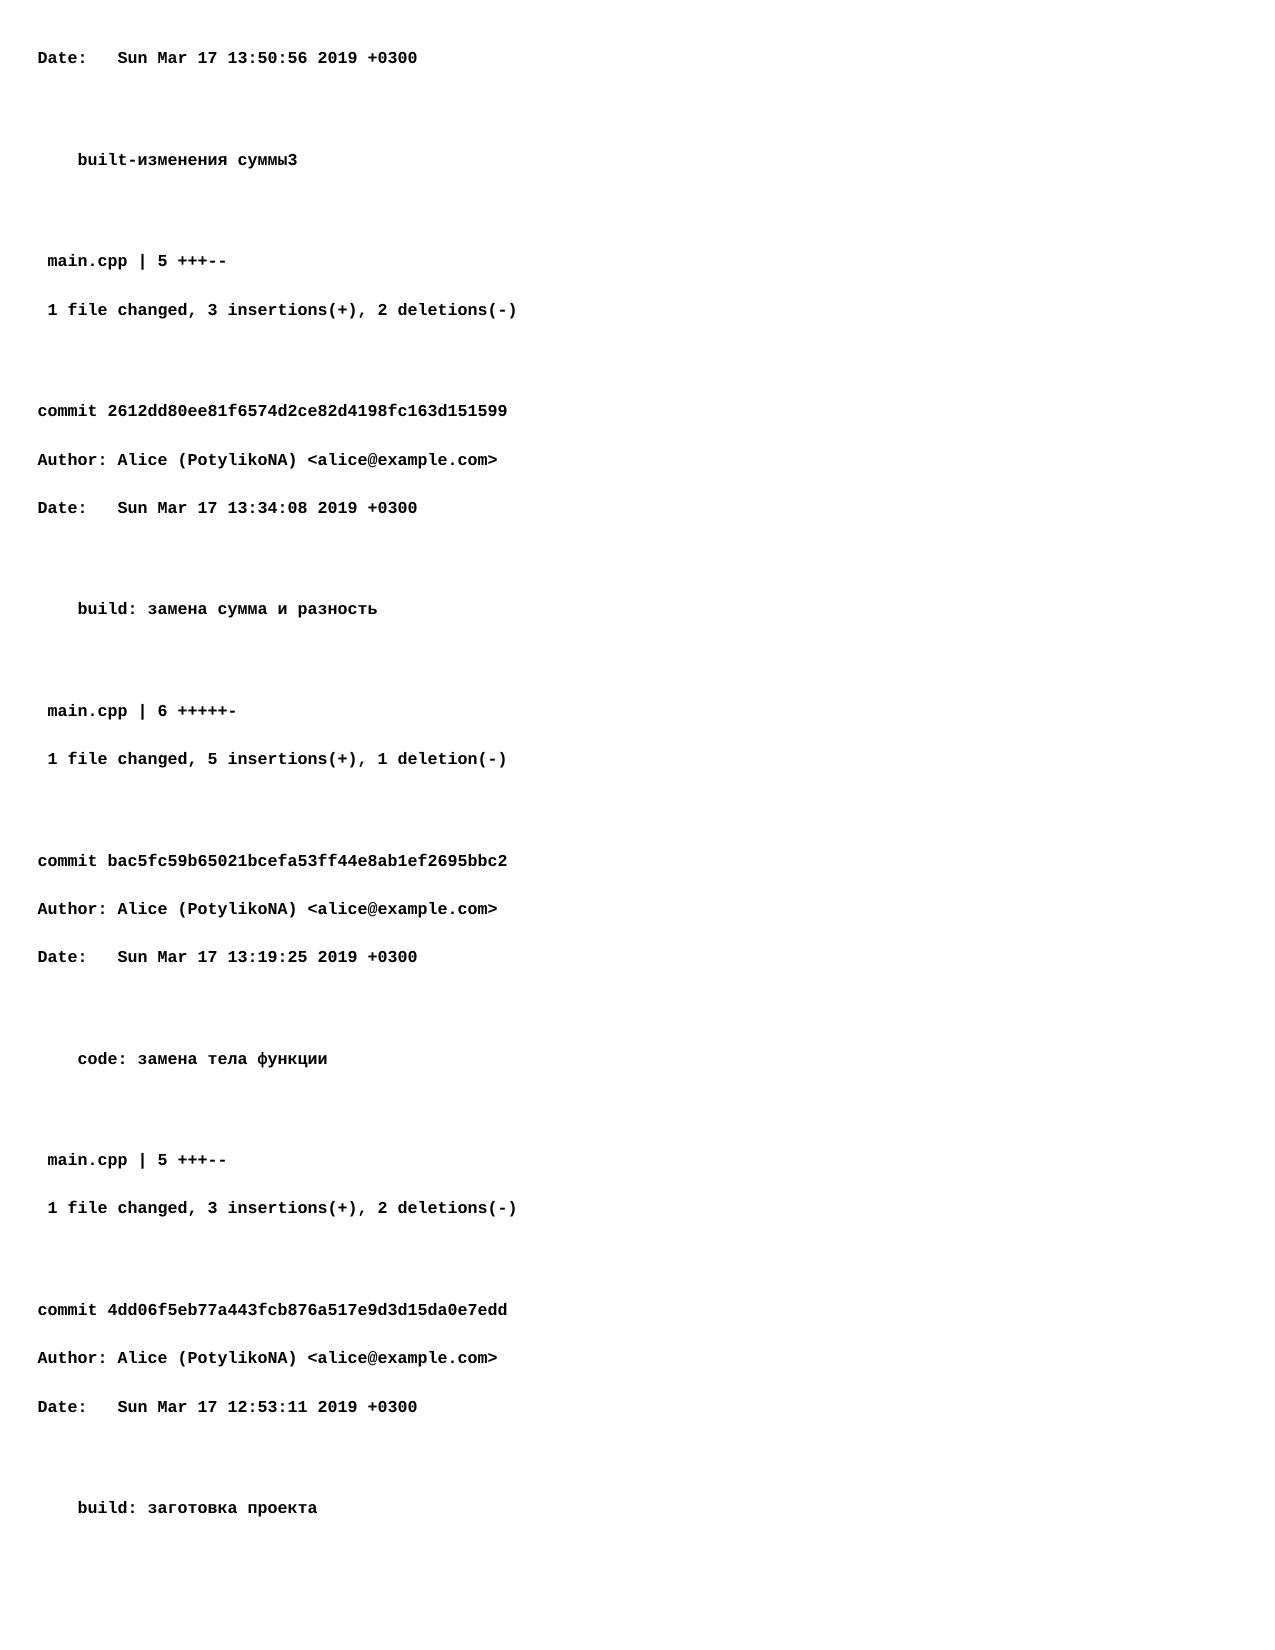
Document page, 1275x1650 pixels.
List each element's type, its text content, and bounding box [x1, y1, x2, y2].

text commit 4dd06f5eb77a443fcb876a517e9d3d15da0e7edd [37, 1301, 1236, 1320]
text main.cpp | 6 +++++- [37, 702, 1236, 721]
text built-изменения суммы3 [37, 151, 1236, 170]
text code: замена тела функции [37, 1050, 1236, 1069]
text commit bac5fc59b65021bcefa53ff44e8ab1ef2695bbc2 [37, 852, 1236, 871]
text 1 file changed, 3 insertions(+), 2 deletions(-) [37, 1200, 1236, 1219]
text Date: Sun Mar 17 13:34:08 2019 +0300 [37, 499, 1236, 518]
text Date: Sun Mar 17 13:19:25 2019 +0300 [37, 949, 1236, 968]
text commit 2612dd80ee81f6574d2ce82d4198fc163d151599 [37, 403, 1236, 422]
text build: заготовка проекта [37, 1499, 1236, 1518]
text Author: Alice (PotylikoNA) <alice@example.com> [37, 451, 1236, 470]
text Date: Sun Mar 17 12:53:11 2019 +0300 [37, 1398, 1236, 1417]
text Date: Sun Mar 17 13:50:56 2019 +0300 [37, 50, 1236, 69]
text 1 file changed, 5 insertions(+), 1 deletion(-) [37, 751, 1236, 769]
text 1 file changed, 3 insertions(+), 2 deletions(-) [37, 301, 1236, 320]
text main.cpp | 5 +++-- [37, 253, 1236, 272]
text Author: Alice (PotylikoNA) <alice@example.com> [37, 900, 1236, 919]
text build: замена сумма и разность [37, 601, 1236, 620]
text Author: Alice (PotylikoNA) <alice@example.com> [37, 1350, 1236, 1369]
text main.cpp | 5 +++-- [37, 1152, 1236, 1171]
